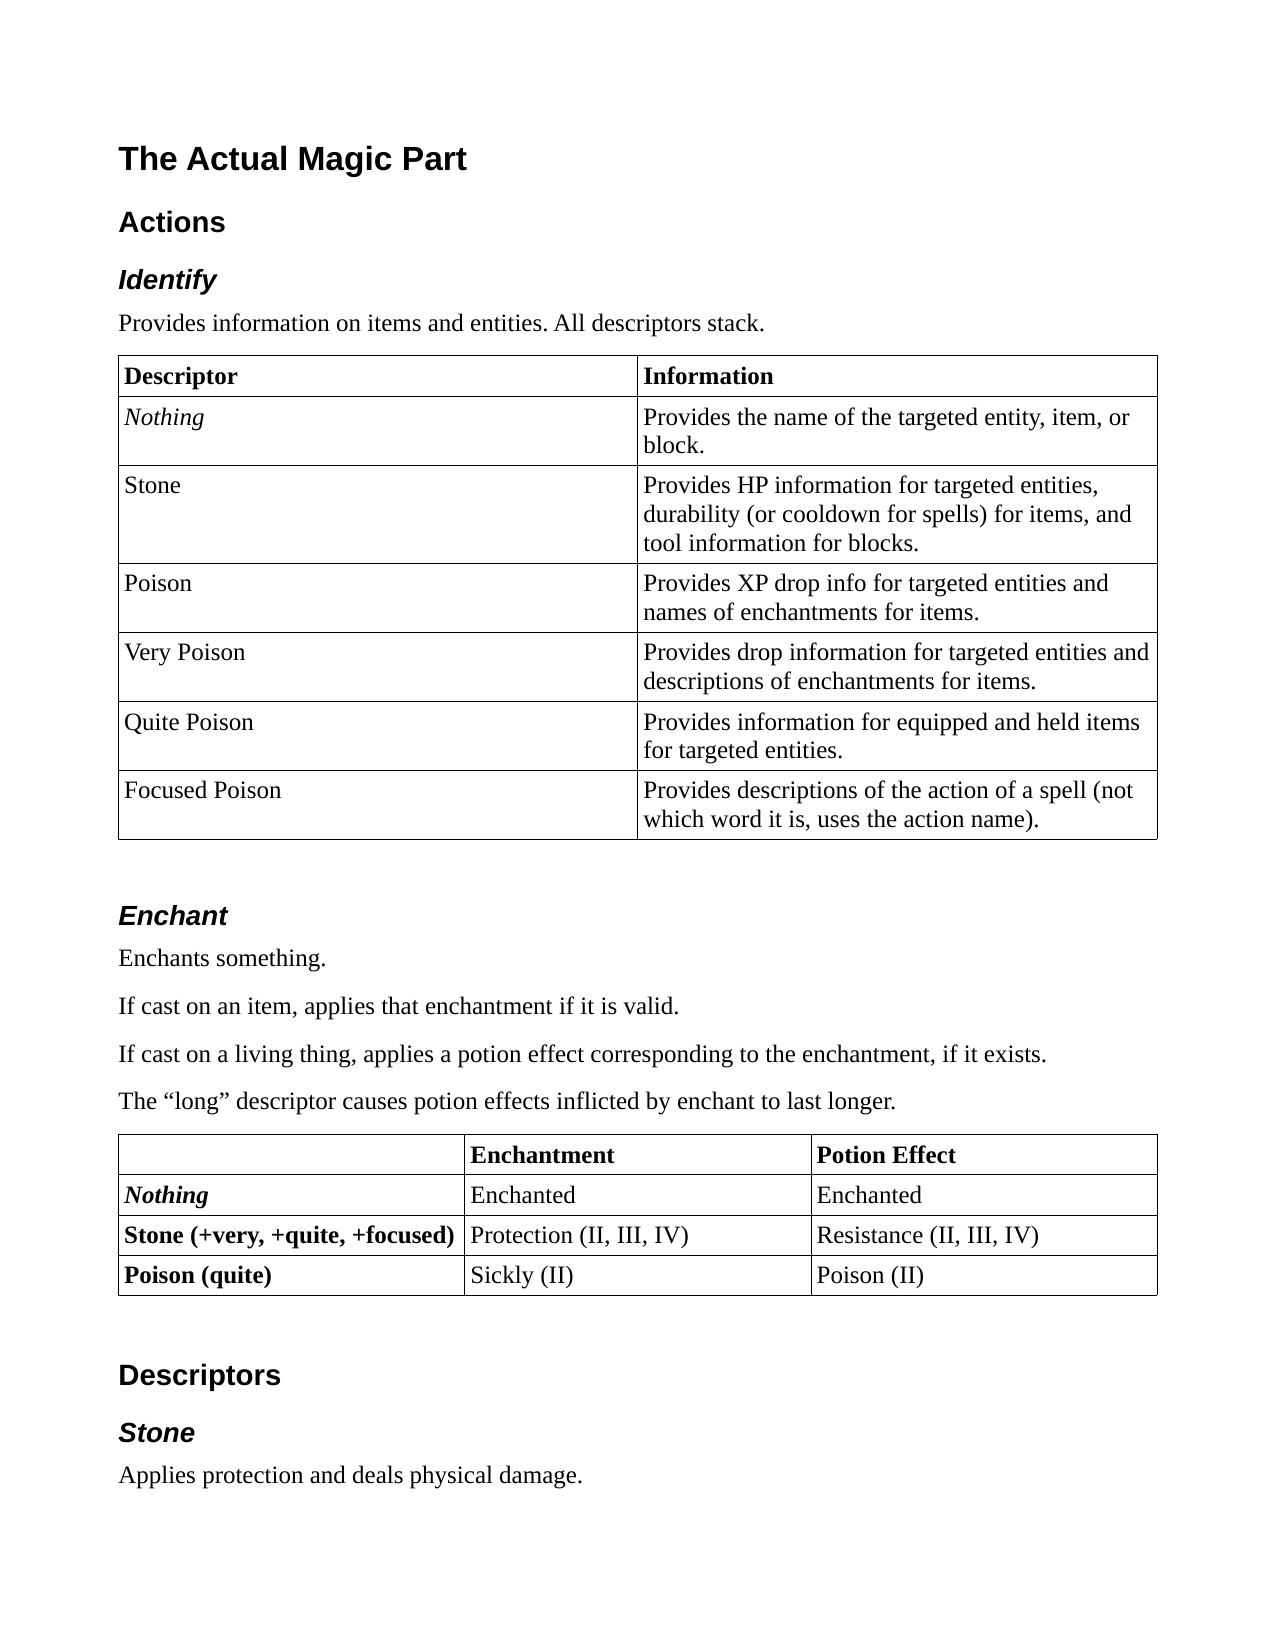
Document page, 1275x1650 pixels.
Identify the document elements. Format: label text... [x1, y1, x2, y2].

table_cell Poison (quite) [119, 1256, 464, 1295]
text The “long” descriptor causes potion effects inflicted by enchant to last longer. [118, 1086, 1157, 1115]
text Applies protection and deals physical damage. [118, 1461, 1157, 1489]
table_cell Quite Poison [119, 702, 637, 770]
subtitle Enchant [118, 899, 1157, 931]
text If cast on a living thing, applies a potion effect corresponding to the enchantment, if it exists. [118, 1039, 1157, 1067]
table_cell Sickly (II) [465, 1256, 811, 1295]
table_header Enchantment [465, 1135, 811, 1174]
table_cell Poison [119, 564, 637, 632]
table_cell Protection (II, III, IV) [465, 1216, 811, 1255]
table_header Descriptor [119, 356, 637, 396]
table_cell Focused Poison [119, 771, 637, 839]
text Provides information on items and entities. All descriptors stack. [118, 308, 1157, 337]
table_cell Stone (+very, +quite, +focused) [119, 1216, 464, 1255]
table_cell Enchanted [812, 1175, 1157, 1214]
table_cell Resistance (II, III, IV) [812, 1216, 1157, 1255]
table_header [119, 1135, 464, 1174]
table_cell Nothing [119, 397, 637, 465]
table_cell Enchanted [465, 1175, 811, 1214]
subtitle Actions [118, 205, 1157, 238]
table_cell Provides descriptions of the action of a spell (not which word it is, uses the action name). [638, 771, 1157, 839]
subtitle Descriptors [118, 1357, 1157, 1391]
table_cell Provides drop information for targeted entities and descriptions of enchantments for items. [638, 633, 1157, 701]
table_cell Provides information for equipped and held items for targeted entities. [638, 702, 1157, 770]
text Enchants something. [118, 943, 1157, 972]
subtitle Stone [118, 1416, 1157, 1448]
table_cell Poison (II) [812, 1256, 1157, 1295]
table_cell Very Poison [119, 633, 637, 701]
subtitle The Actual Magic Part [118, 139, 1157, 178]
table_cell Stone [119, 466, 637, 563]
table_header Information [638, 356, 1157, 396]
text If cast on an item, applies that enchantment if it is valid. [118, 991, 1157, 1020]
table_cell Provides XP drop info for targeted entities and names of enchantments for items. [638, 564, 1157, 632]
table_header Potion Effect [812, 1135, 1157, 1174]
table_cell Provides HP information for targeted entities, durability (or cooldown for spells) for items, and tool information for blocks. [638, 466, 1157, 563]
table_cell Provides the name of the targeted entity, item, or block. [638, 397, 1157, 465]
table_cell Nothing [119, 1175, 464, 1214]
subtitle Identify [118, 263, 1157, 295]
